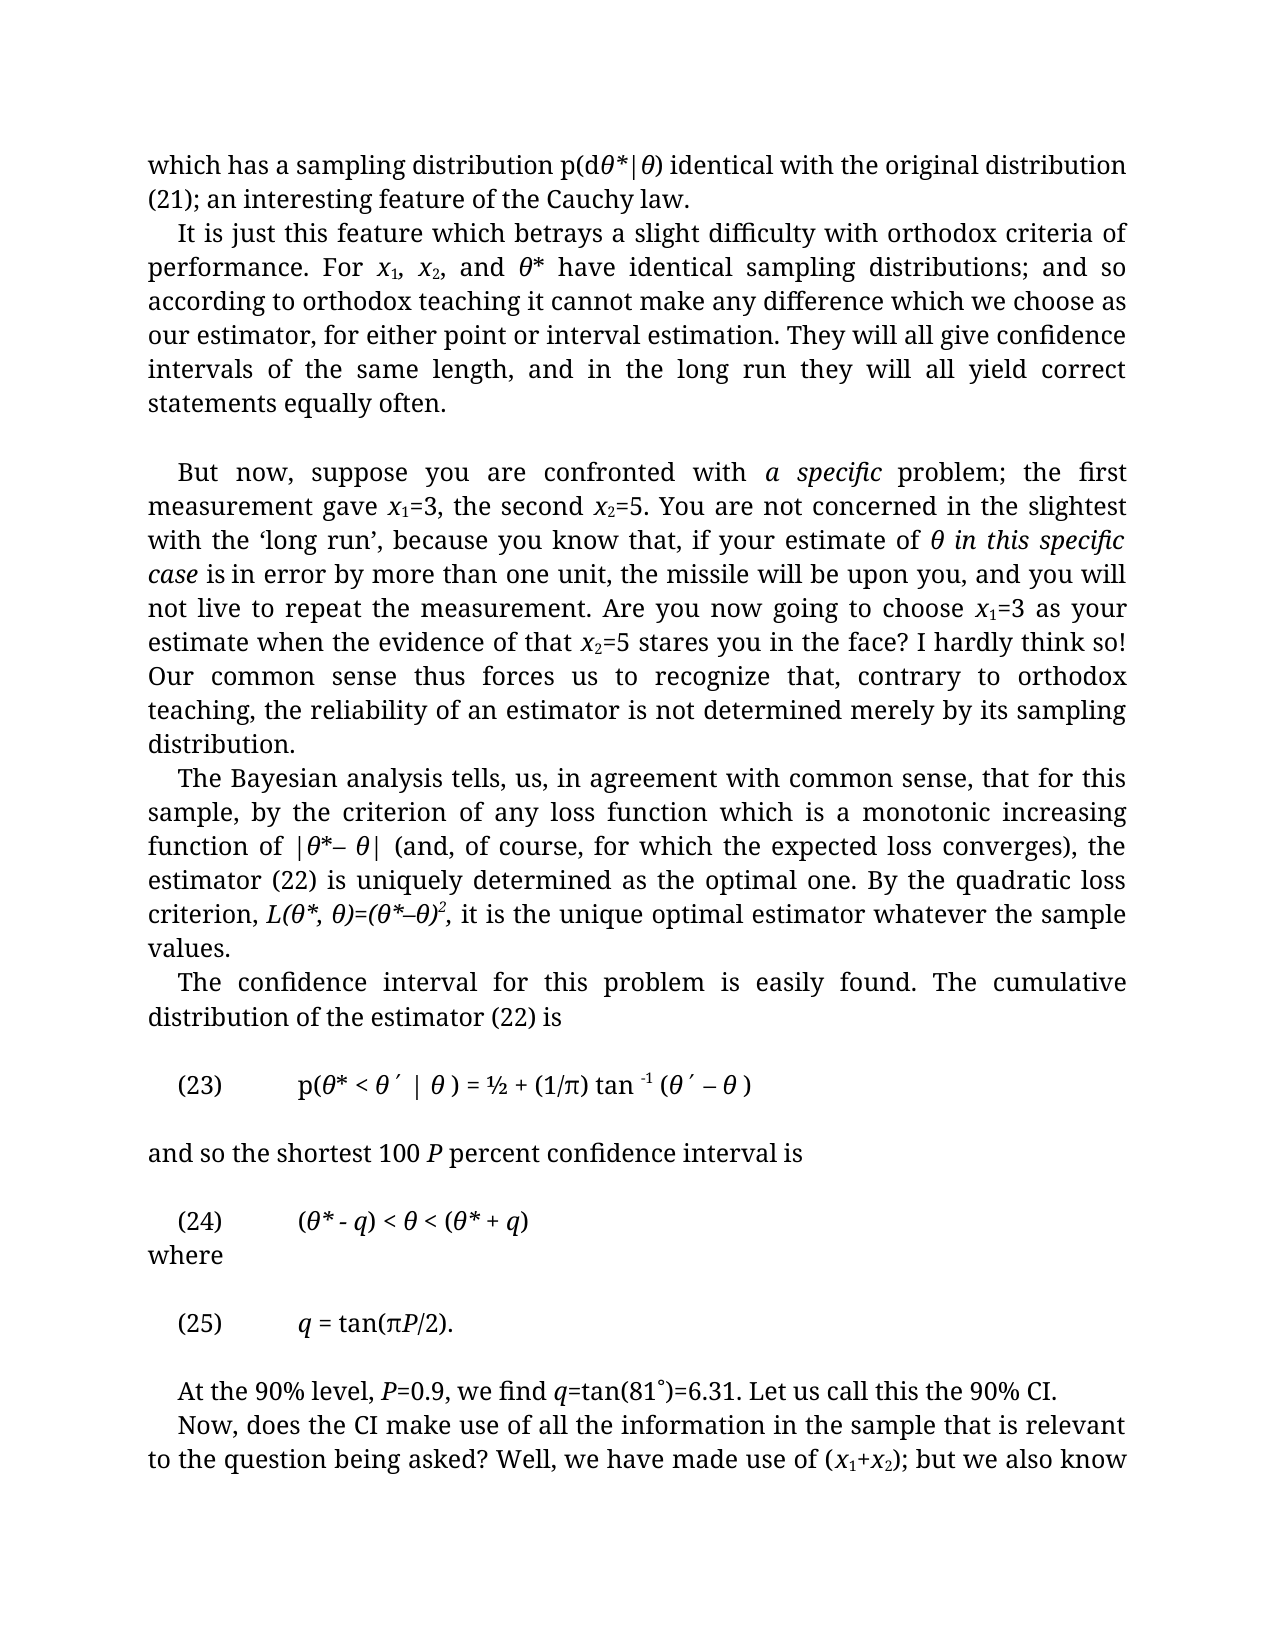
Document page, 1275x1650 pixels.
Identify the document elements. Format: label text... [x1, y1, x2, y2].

text At the 90% level, P=0.9, we find q=tan(81˚)=6.31. Let us call this the 90% CI. [148, 1374, 1127, 1408]
text which has a sampling distribution p(dθ*|θ) identical with the original distribution (21); an interesting feature of the Cauchy law. [148, 148, 1127, 216]
text The confidence interval for this problem is easily found. The cumulative distribution of the estimator (22) is [148, 965, 1127, 1033]
text where [148, 1238, 1127, 1272]
text (23) p(θ* < θ΄ | θ ) = ½ + (1/π) tan -1 (θ΄ – θ ) [148, 1067, 1127, 1101]
text and so the shortest 100 P percent confidence interval is [148, 1135, 1127, 1169]
text Now, does the CI make use of all the information in the sample that is relevant to the question being asked? Well, we have made use of (x1+x2); but we also know [148, 1408, 1127, 1476]
text But now, suppose you are confronted with a specific problem; the first measurement gave x1=3, the second x2=5. You are not concerned in the slightest with the ‘long run’, because you know that, if your estimate of θ in this specific case is in error by more than one unit, the missile will be upon you, and you will not live to repeat the measurement. Are you now going to choose x1=3 as your estimate when the evidence of that x2=5 stares you in the face? I hardly think so! Our common sense thus forces us to recognize that, contrary to orthodox teaching, the reliability of an estimator is not determined merely by its sampling distribution. [148, 454, 1127, 761]
text The Bayesian analysis tells, us, in agreement with common sense, that for this sample, by the criterion of any loss function which is a monotonic increasing function of |θ*– θ| (and, of course, for which the expected loss converges), the estimator (22) is uniquely determined as the optimal one. By the quadratic loss criterion, L(θ*, θ)=(θ*–θ)2, it is the unique optimal estimator whatever the sample values. [148, 761, 1127, 965]
text (25) q = tan(πP/2). [148, 1306, 1127, 1340]
text It is just this feature which betrays a slight difficulty with orthodox criteria of performance. For x1, x2, and θ* have identical sampling distributions; and so according to orthodox teaching it cannot make any difference which we choose as our estimator, for either point or interval estimation. They will all give confidence intervals of the same length, and in the long run they will all yield correct statements equally often. [148, 216, 1127, 420]
text (24) (θ* - q) < θ < (θ* + q) [148, 1203, 1127, 1238]
